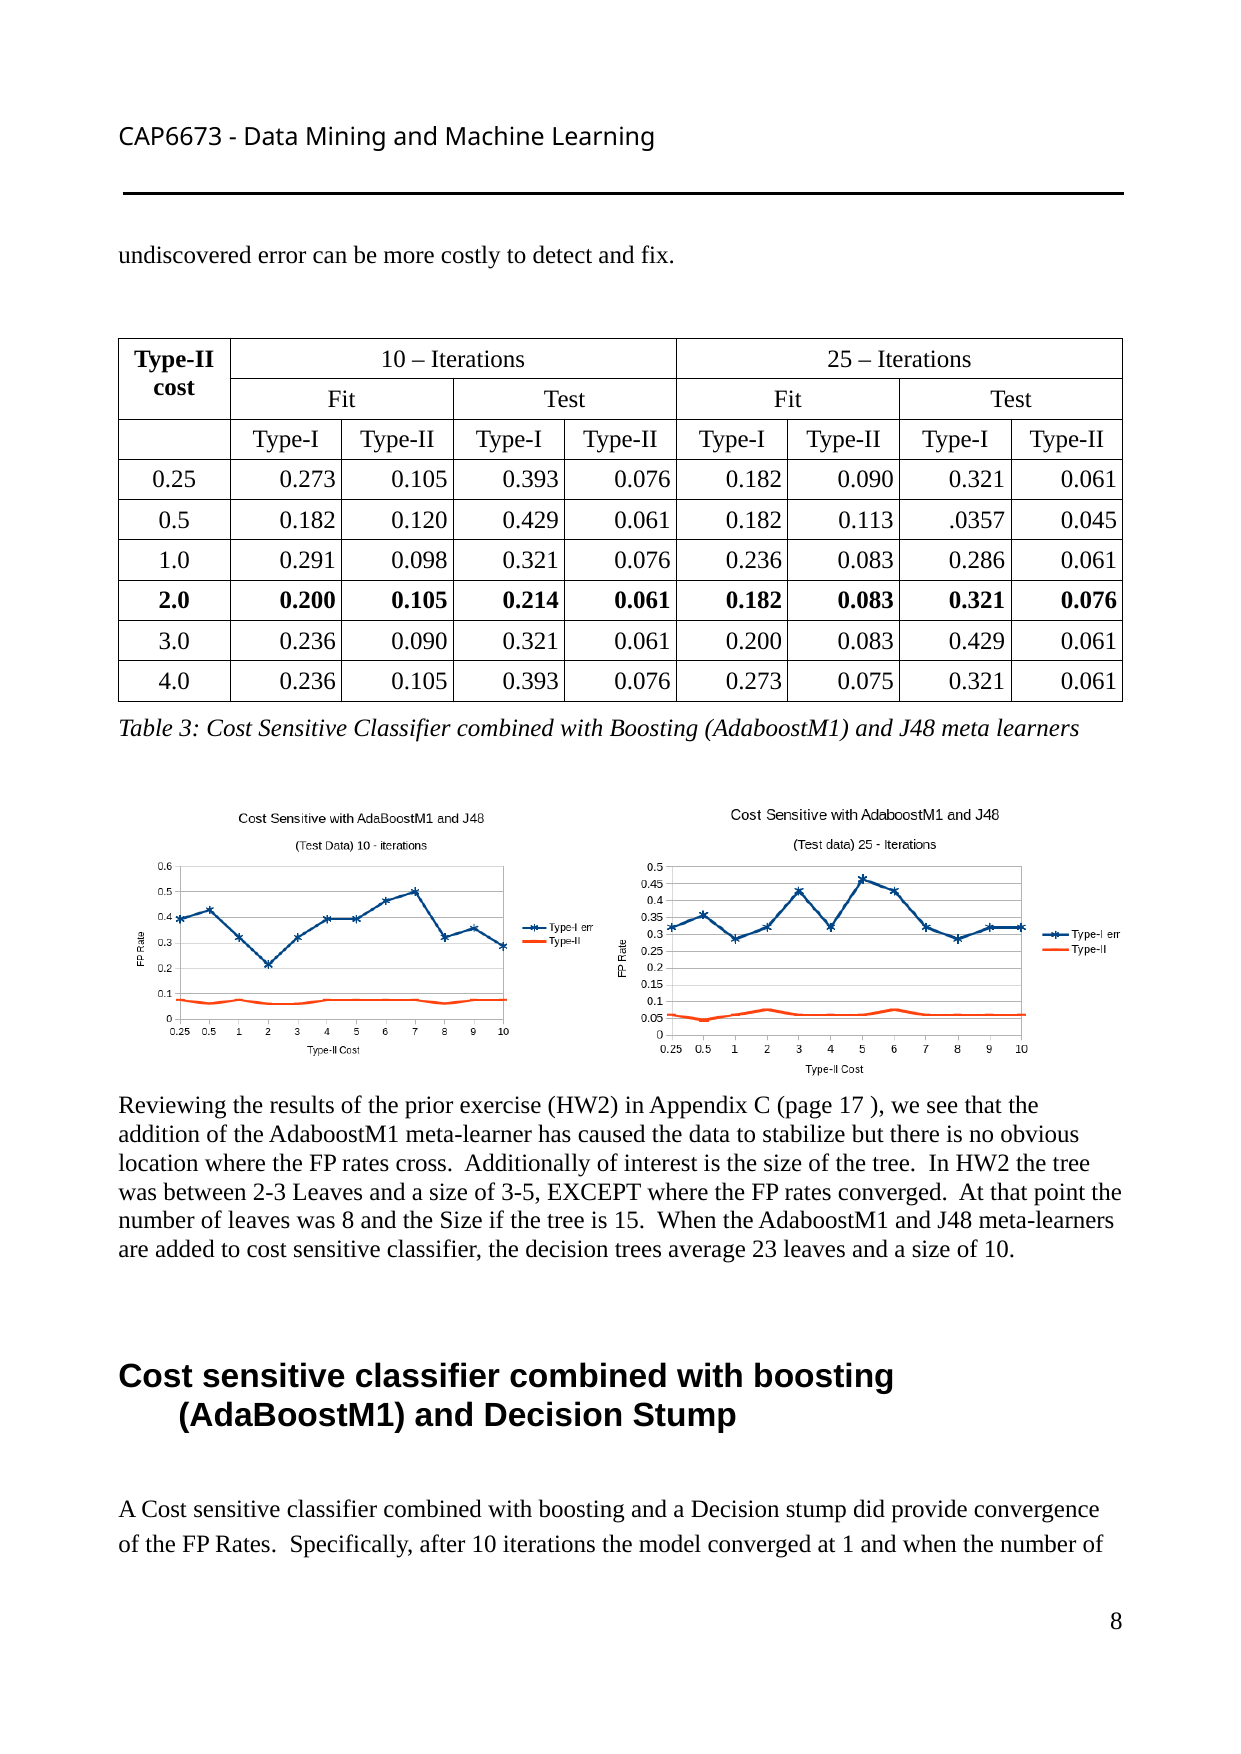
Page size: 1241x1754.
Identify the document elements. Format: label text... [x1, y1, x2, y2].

table_cell 0.120 [342, 500, 453, 539]
table_cell 0.075 [788, 661, 899, 701]
table_cell Fit [231, 379, 453, 418]
table_cell 0.090 [342, 621, 453, 660]
table_cell 0.061 [1012, 460, 1122, 499]
table_cell 0.182 [677, 500, 787, 539]
table_cell 0.061 [1012, 621, 1122, 660]
table_cell Type-II [1012, 420, 1122, 459]
table_cell 0.5 [119, 500, 230, 539]
table_header 10 – Iterations [231, 339, 676, 378]
text Table 3: Cost Sensitive Classifier combined with Boosting (AdaboostM1) and J48 meta learners [118, 713, 1122, 742]
text undiscovered error can be more costly to detect and fix. [118, 240, 1122, 268]
table_cell 0.182 [231, 500, 341, 539]
table_cell 0.061 [1012, 540, 1122, 580]
table_cell Type-II [788, 420, 899, 459]
table_cell 0.182 [677, 460, 787, 499]
table_cell 0.273 [231, 460, 341, 499]
table_cell 1.0 [119, 540, 230, 580]
table_cell 0.236 [231, 621, 341, 660]
table_cell 0.321 [900, 581, 1011, 620]
table_cell 0.393 [454, 460, 564, 499]
table_cell 0.083 [788, 581, 899, 620]
table_cell 0.105 [342, 581, 453, 620]
table_cell Type-I [454, 420, 564, 459]
table_cell 0.273 [677, 661, 787, 701]
table_cell 0.25 [119, 460, 230, 499]
text Reviewing the results of the prior exercise (HW2) in Appendix C (page 17 ), we see that the addition of the AdaboostM1 meta-learner has caused the data to stabilize but there is no obvious location where the FP rates cross. Additionally of interest is the size of the tree. In HW2 the tree was between 2-3 Leaves and a size of 3-5, EXCEPT where the FP rates converged. At that point the number of leaves was 8 and the Size if the tree is 15. When the AdaboostM1 and J48 meta-learners are added to cost sensitive classifier, the decision trees average 23 leaves and a size of 10. [118, 783, 1122, 1263]
table_header Type-II cost [119, 339, 230, 418]
picture [119, 791, 1130, 1091]
table_cell 2.0 [119, 581, 230, 620]
table_cell 0.061 [565, 500, 676, 539]
table_cell Type-I [900, 420, 1011, 459]
table_cell 0.429 [454, 500, 564, 539]
table_cell 0.061 [565, 581, 676, 620]
table_cell 0.214 [454, 581, 564, 620]
table_cell Test [900, 379, 1122, 418]
table_cell .0357 [900, 500, 1011, 539]
table_cell 0.321 [900, 460, 1011, 499]
table_cell 0.291 [231, 540, 341, 580]
table_cell 0.429 [900, 621, 1011, 660]
table_cell Type-II [342, 420, 453, 459]
table_header 25 – Iterations [677, 339, 1122, 378]
table_cell 0.083 [788, 540, 899, 580]
table_cell 0.286 [900, 540, 1011, 580]
table_cell 0.182 [677, 581, 787, 620]
table_cell 0.321 [900, 661, 1011, 701]
table_cell 0.076 [1012, 581, 1122, 620]
table_cell 0.113 [788, 500, 899, 539]
table_cell 0.321 [454, 540, 564, 580]
table_cell 0.321 [454, 621, 564, 660]
table_cell 0.105 [342, 661, 453, 701]
table_cell 0.061 [565, 621, 676, 660]
table_cell Test [454, 379, 676, 418]
table_cell 0.200 [231, 581, 341, 620]
table_cell 0.090 [788, 460, 899, 499]
table_cell 3.0 [119, 621, 230, 660]
table_cell 4.0 [119, 661, 230, 701]
table_cell 0.076 [565, 661, 676, 701]
table_cell 0.076 [565, 460, 676, 499]
table_cell 0.236 [231, 661, 341, 701]
table_cell 0.083 [788, 621, 899, 660]
table_cell Type-I [231, 420, 341, 459]
table_cell [119, 420, 230, 459]
table_cell Type-I [677, 420, 787, 459]
table_cell 0.076 [565, 540, 676, 580]
table_cell 0.105 [342, 460, 453, 499]
subtitle Cost sensitive classifier combined with boosting (AdaBoostM1) and Decision Stump [118, 1356, 1122, 1433]
table_cell 0.098 [342, 540, 453, 580]
table_cell 0.061 [1012, 661, 1122, 701]
table_cell 0.236 [677, 540, 787, 580]
table_cell 0.200 [677, 621, 787, 660]
table_cell Type-II [565, 420, 676, 459]
table_cell Fit [677, 379, 899, 418]
text A Cost sensitive classifier combined with boosting and a Decision stump did provide convergence of the FP Rates. Specifically, after 10 iterations the model converged at 1 and when the number of [118, 1494, 1122, 1558]
table_cell 0.393 [454, 661, 564, 701]
table_cell 0.045 [1012, 500, 1122, 539]
